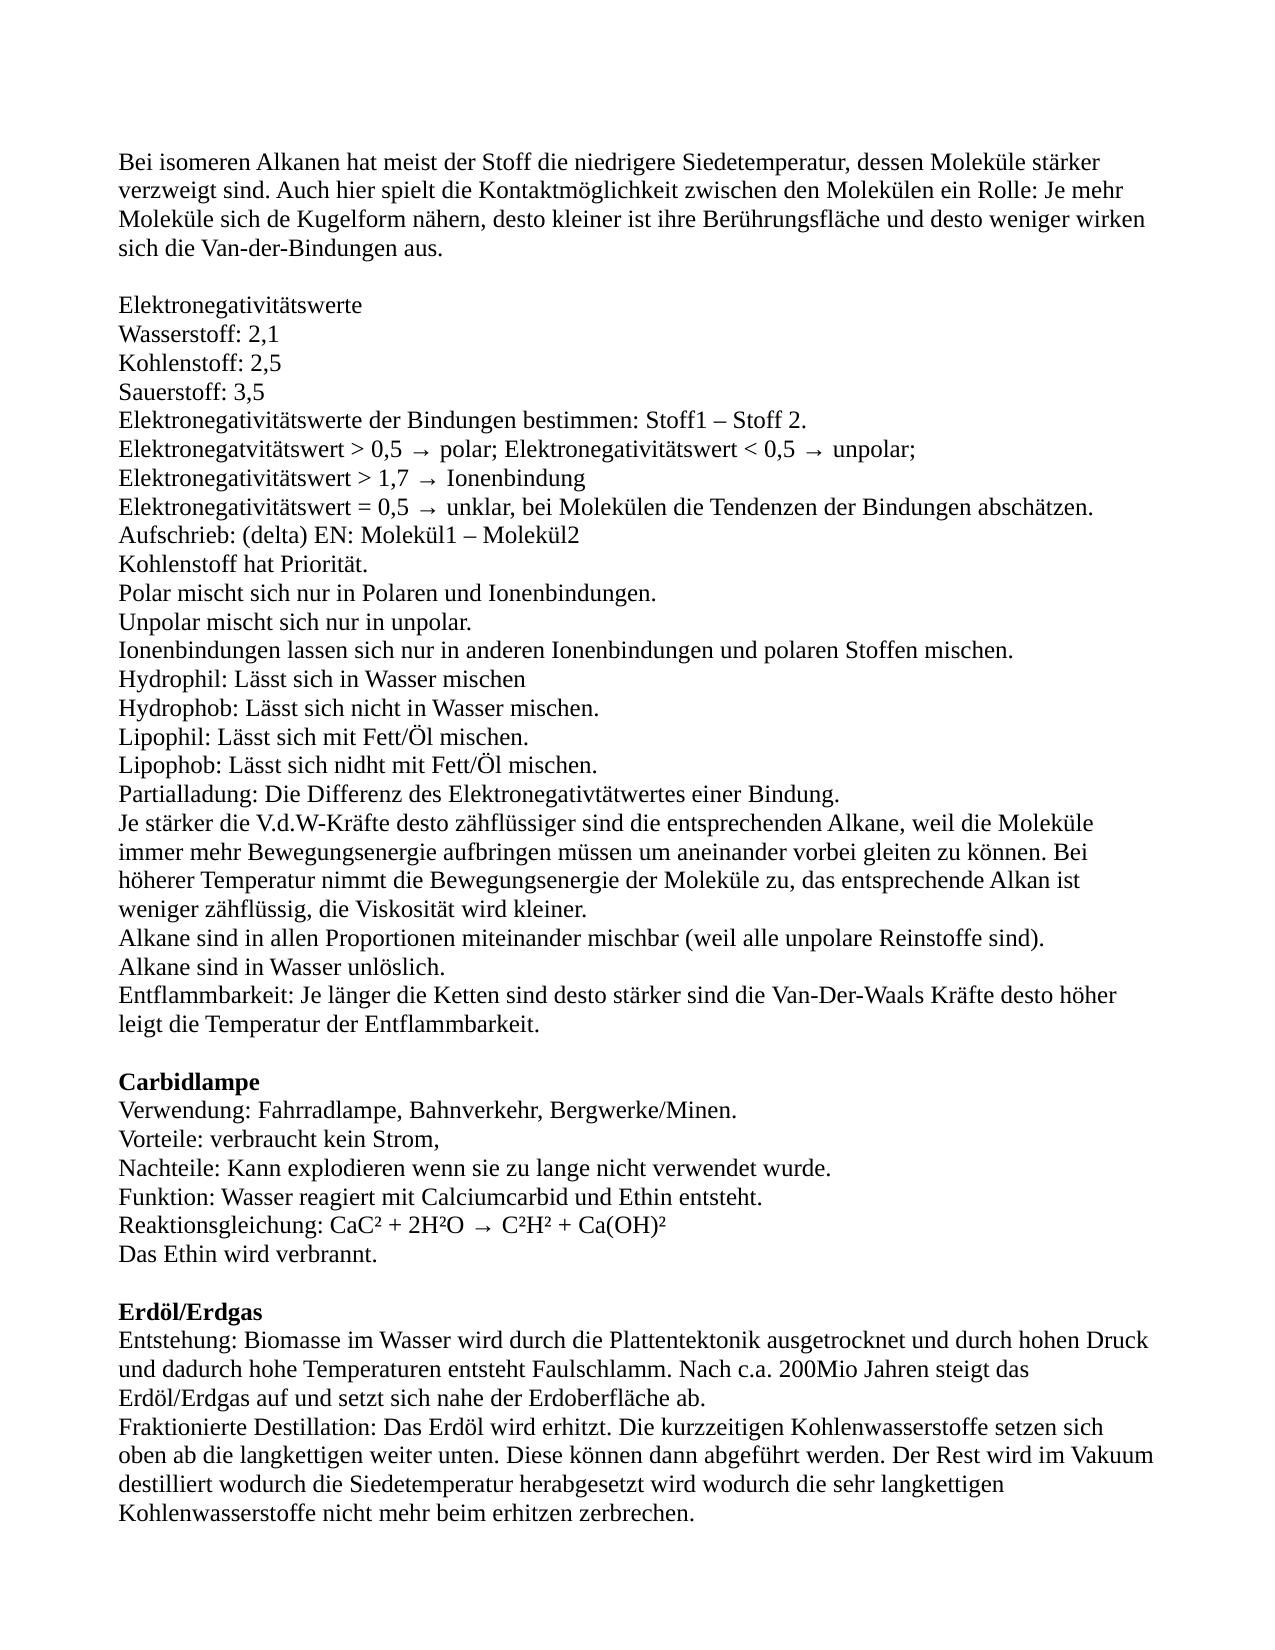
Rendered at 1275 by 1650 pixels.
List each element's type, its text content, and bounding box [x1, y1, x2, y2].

text Nachteile: Kann explodieren wenn sie zu lange nicht verwendet wurde. [118, 1153, 1157, 1182]
text Das Ethin wird verbrannt. [118, 1239, 1157, 1268]
text Ionenbindungen lassen sich nur in anderen Ionenbindungen und polaren Stoffen mischen. [118, 636, 1157, 664]
text Hydrophob: Lässt sich nicht in Wasser mischen. [118, 693, 1157, 722]
text Funktion: Wasser reagiert mit Calciumcarbid und Ethin entsteht. [118, 1182, 1157, 1211]
text Polar mischt sich nur in Polaren und Ionenbindungen. [118, 578, 1157, 607]
text Unpolar mischt sich nur in unpolar. [118, 607, 1157, 636]
text Elektronegatvitätswert > 0,5 → polar; Elektronegativitätswert < 0,5 → unpolar; [118, 434, 1157, 463]
text Entstehung: Biomasse im Wasser wird durch die Plattentektonik ausgetrocknet und durch hohen Druck und dadurch hohe Temperaturen entsteht Faulschlamm. Nach c.a. 200Mio Jahren steigt das Erdöl/Erdgas auf und setzt sich nahe der Erdoberfläche ab. [118, 1326, 1157, 1412]
text Reaktionsgleichung: CaC² + 2H²O → C²H² + Ca(OH)² [118, 1211, 1157, 1239]
text Alkane sind in Wasser unlöslich. [118, 952, 1157, 981]
text Je stärker die V.d.W-Kräfte desto zähflüssiger sind die entsprechenden Alkane, weil die Moleküle immer mehr Bewegungsenergie aufbringen müssen um aneinander vorbei gleiten zu können. Bei höherer Temperatur nimmt die Bewegungsenergie der Moleküle zu, das entsprechende Alkan ist weniger zähflüssig, die Viskosität wird kleiner. [118, 808, 1157, 923]
text Elektronegativitätswerte der Bindungen bestimmen: Stoff1 – Stoff 2. [118, 406, 1157, 434]
text Alkane sind in allen Proportionen miteinander mischbar (weil alle unpolare Reinstoffe sind). [118, 923, 1157, 952]
text Erdöl/Erdgas [118, 1297, 1157, 1326]
text Lipophil: Lässt sich mit Fett/Öl mischen. [118, 722, 1157, 751]
text Carbidlampe [118, 1067, 1157, 1096]
text Entflammbarkeit: Je länger die Ketten sind desto stärker sind die Van-Der-Waals Kräfte desto höher leigt die Temperatur der Entflammbarkeit. [118, 981, 1157, 1038]
text Fraktionierte Destillation: Das Erdöl wird erhitzt. Die kurzzeitigen Kohlenwasserstoffe setzen sich oben ab die langkettigen weiter unten. Diese können dann abgeführt werden. Der Rest wird im Vakuum destilliert wodurch die Siedetemperatur herabgesetzt wird wodurch die sehr langkettigen Kohlenwasserstoffe nicht mehr beim erhitzen zerbrechen. [118, 1412, 1157, 1527]
text Sauerstoff: 3,5 [118, 377, 1157, 406]
text Vorteile: verbraucht kein Strom, [118, 1124, 1157, 1153]
text Bei isomeren Alkanen hat meist der Stoff die niedrigere Siedetemperatur, dessen Moleküle stärker verzweigt sind. Auch hier spielt die Kontaktmöglichkeit zwischen den Molekülen ein Rolle: Je mehr Moleküle sich de Kugelform nähern, desto kleiner ist ihre Berührungsfläche und desto weniger wirken sich die Van-der-Bindungen aus. [118, 147, 1157, 262]
text Hydrophil: Lässt sich in Wasser mischen [118, 664, 1157, 693]
text Elektronegativitätswerte [118, 291, 1157, 319]
text Partialladung: Die Differenz des Elektronegativtätwertes einer Bindung. [118, 779, 1157, 808]
text Elektronegativitätswert = 0,5 → unklar, bei Molekülen die Tendenzen der Bindungen abschätzen. [118, 492, 1157, 521]
text Wasserstoff: 2,1 [118, 319, 1157, 348]
text Elektronegativitätswert > 1,7 → Ionenbindung [118, 463, 1157, 492]
text Aufschrieb: (delta) EN: Molekül1 – Molekül2 [118, 521, 1157, 549]
text Verwendung: Fahrradlampe, Bahnverkehr, Bergwerke/Minen. [118, 1096, 1157, 1124]
text Kohlenstoff hat Priorität. [118, 549, 1157, 578]
text Lipophob: Lässt sich nidht mit Fett/Öl mischen. [118, 751, 1157, 779]
text Kohlenstoff: 2,5 [118, 348, 1157, 377]
